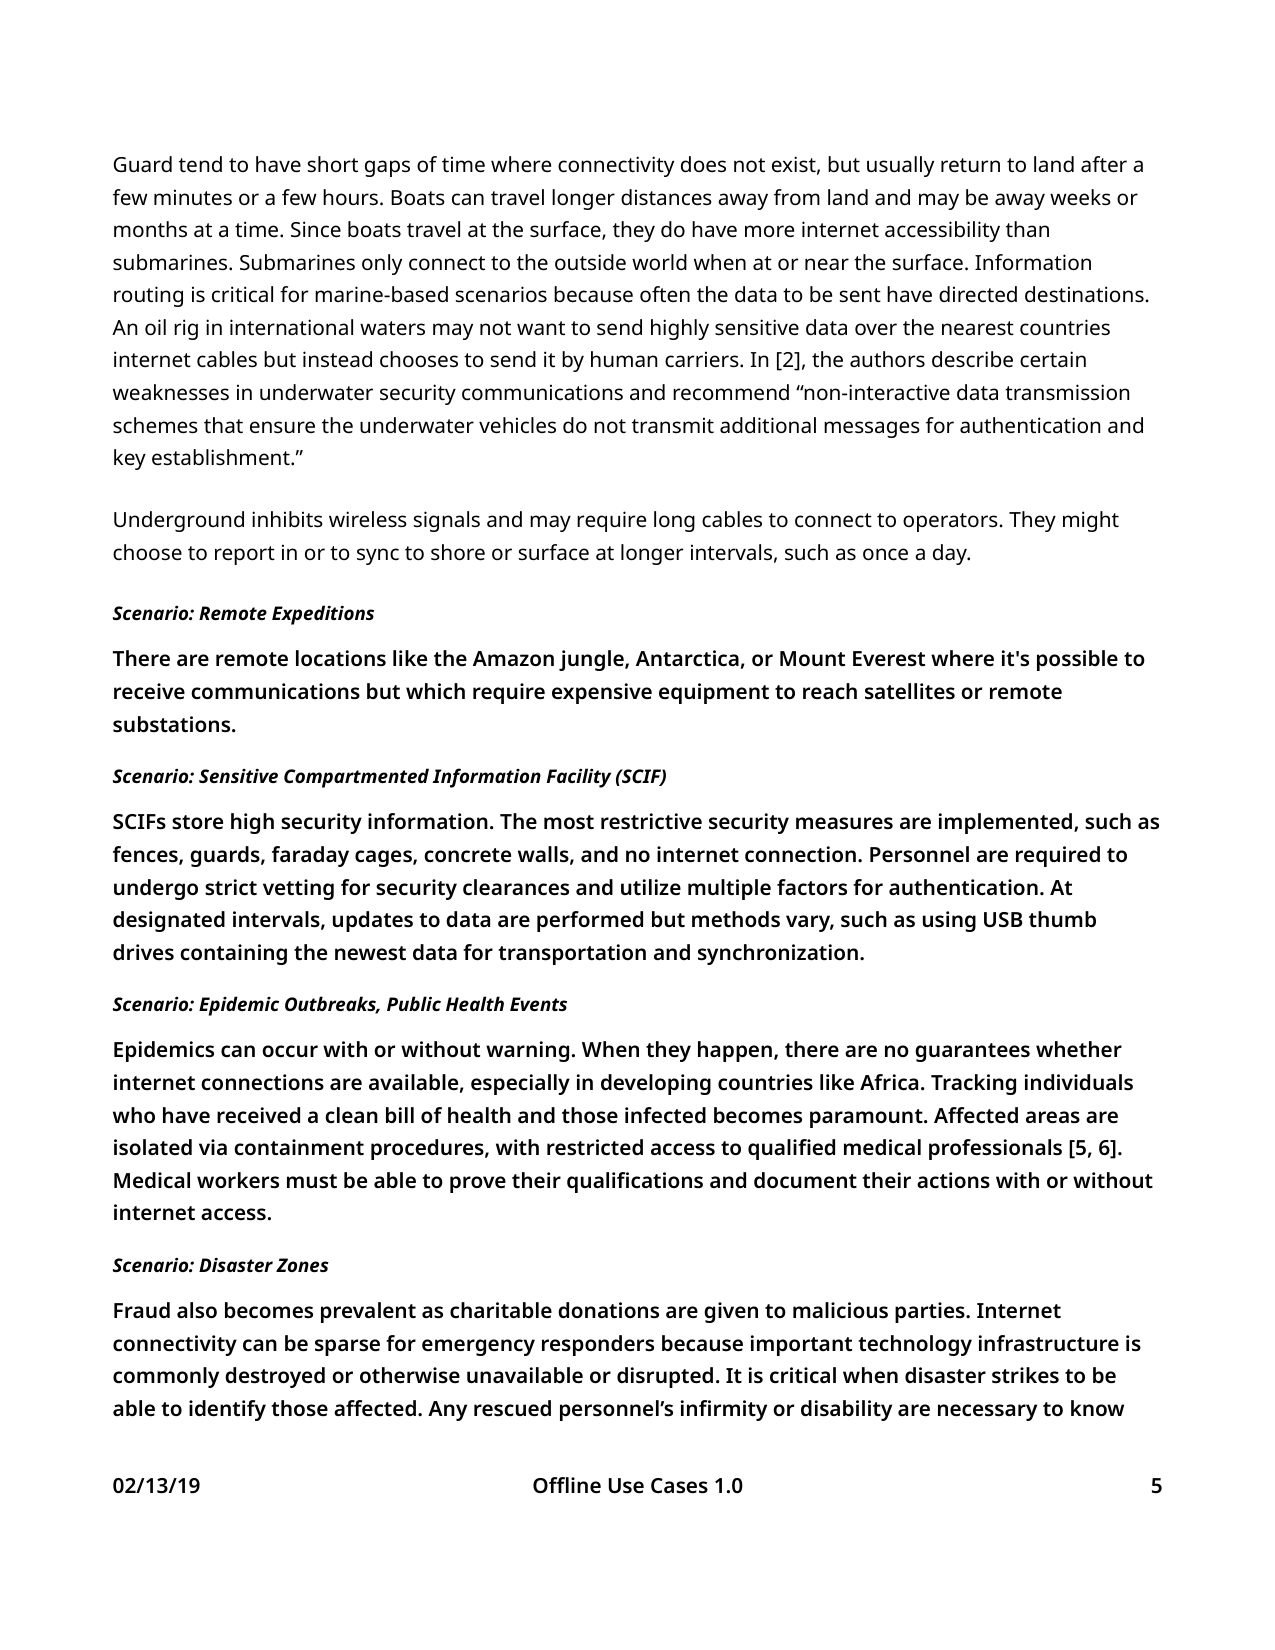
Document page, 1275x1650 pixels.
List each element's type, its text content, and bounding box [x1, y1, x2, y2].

subtitle Scenario: Remote Expeditions [112, 600, 1162, 626]
subtitle Scenario: Epidemic Outbreaks, Public Health Events [112, 991, 1162, 1017]
text Epidemics can occur with or without warning. When they happen, there are no guarantees whether internet connections are available, especially in developing countries like Africa. Tracking individuals who have received a clean bill of health and those infected becomes paramount. Affected areas are isolated via containment procedures, with restricted access to qualified medical professionals [5, 6]. Medical workers must be able to prove their qualifications and document their actions with or without internet access. [112, 1036, 1162, 1227]
text Underground inhibits wireless signals and may require long cables to connect to operators. They might choose to report in or to sync to shore or surface at longer intervals, such as once a day. [112, 506, 1162, 567]
text Fraud also becomes prevalent as charitable donations are given to malicious parties. Internet connectivity can be sparse for emergency responders because important technology infrastructure is commonly destroyed or otherwise unavailable or disrupted. It is critical when disaster strikes to be able to identify those affected. Any rescued personnel’s infirmity or disability are necessary to know [112, 1296, 1162, 1422]
subtitle Scenario: Disaster Zones [112, 1252, 1162, 1277]
text Guard tend to have short gaps of time where connectivity does not exist, but usually return to land after a few minutes or a few hours. Boats can travel longer distances away from land and may be away weeks or months at a time. Since boats travel at the surface, they do have more internet accessibility than submarines. Submarines only connect to the outside world when at or near the surface. Information routing is critical for marine-based scenarios because often the data to be sent have directed destinations. An oil rig in international waters may not want to send highly sensitive data over the nearest countries internet cables but instead chooses to send it by human carriers. In [2], the authors describe certain weaknesses in underwater security communications and recommend “non-interactive data transmission schemes that ensure the underwater vehicles do not transmit additional messages for authentication and key establishment.” [112, 150, 1162, 472]
text SCIFs store high security information. The most restrictive security measures are implemented, such as fences, guards, faraday cages, concrete walls, and no internet connection. Personnel are required to undergo strict vetting for security clearances and utilize multiple factors for authentication. At designated intervals, updates to data are performed but methods vary, such as using USB thumb drives containing the newest data for transportation and synchronization. [112, 807, 1162, 966]
subtitle Scenario: Sensitive Compartmented Information Facility (SCIF) [112, 763, 1162, 789]
text There are remote locations like the Amazon jungle, Antarctica, or Mount Everest where it's possible to receive communications but which require expensive equipment to reach satellites or remote substations. [112, 644, 1162, 738]
